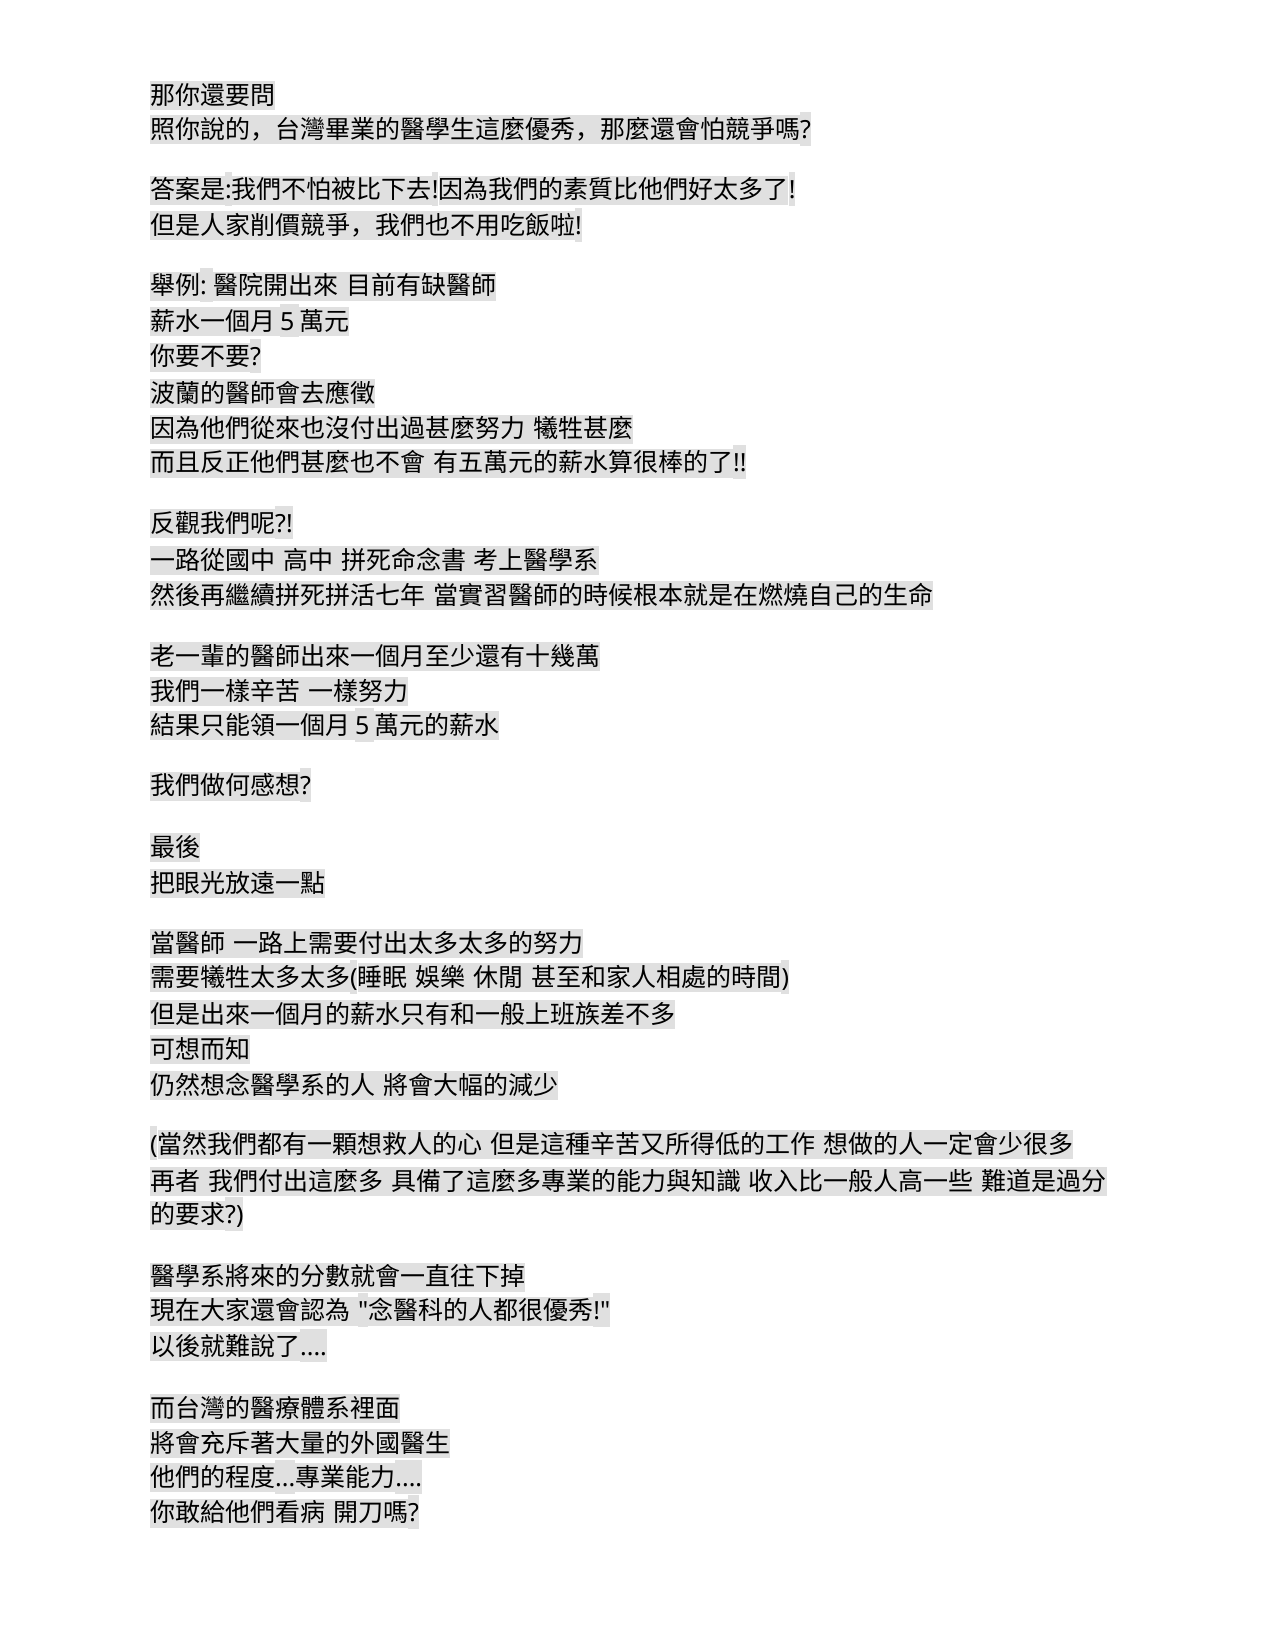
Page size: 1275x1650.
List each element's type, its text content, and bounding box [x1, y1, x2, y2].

text 醫學系將來的分數就會一直往下掉 現在大家還會認為 "念醫科的人都很優秀!" 以後就難說了.... [150, 1256, 1125, 1362]
text 我們做何感想? [150, 767, 1125, 802]
text 答案是:我們不怕被比下去!因為我們的素質比他們好太多了! 但是人家削價競爭，我們也不用吃飯啦! [150, 171, 1125, 242]
text (當然我們都有一顆想救人的心 但是這種辛苦又所得低的工作 想做的人一定會少很多 再者 我們付出這麼多 具備了這麼多專業的能力與知識 收入比一般人高一些 難道是過分的要求?) [150, 1125, 1125, 1231]
text 當醫師 一路上需要付出太多太多的努力 需要犧牲太多太多(睡眠 娛樂 休閒 甚至和家人相處的時間) 但是出來一個月的薪水只有和一般上班族差不多 可想而知 仍然想念醫學系的人 將會大幅的減少 [150, 923, 1125, 1100]
text 而台灣的醫療體系裡面 將會充斥著大量的外國醫生 他們的程度...專業能力.... 你敢給他們看病 開刀嗎? [150, 1387, 1125, 1529]
text 老一輩的醫師出來一個月至少還有十幾萬 我們一樣辛苦 一樣努力 結果只能領一個月5萬元的薪水 [150, 635, 1125, 742]
text 反觀我們呢?! 一路從國中 高中 拼死命念書 考上醫學系 然後再繼續拼死拼活七年 當實習醫師的時候根本就是在燃燒自己的生命 [150, 504, 1125, 610]
text 那你還要問 照你說的，台灣畢業的醫學生這麼優秀，那麼還會怕競爭嗎? [150, 75, 1125, 146]
text 最後 把眼光放遠一點 [150, 827, 1125, 898]
text 舉例: 醫院開出來 目前有缺醫師 薪水一個月5萬元 你要不要? 波蘭的醫師會去應徵 因為他們從來也沒付出過甚麼努力 犧牲甚麼 而且反正他們甚麼也不會 有五萬元的薪水算很棒的了!! [150, 267, 1125, 479]
